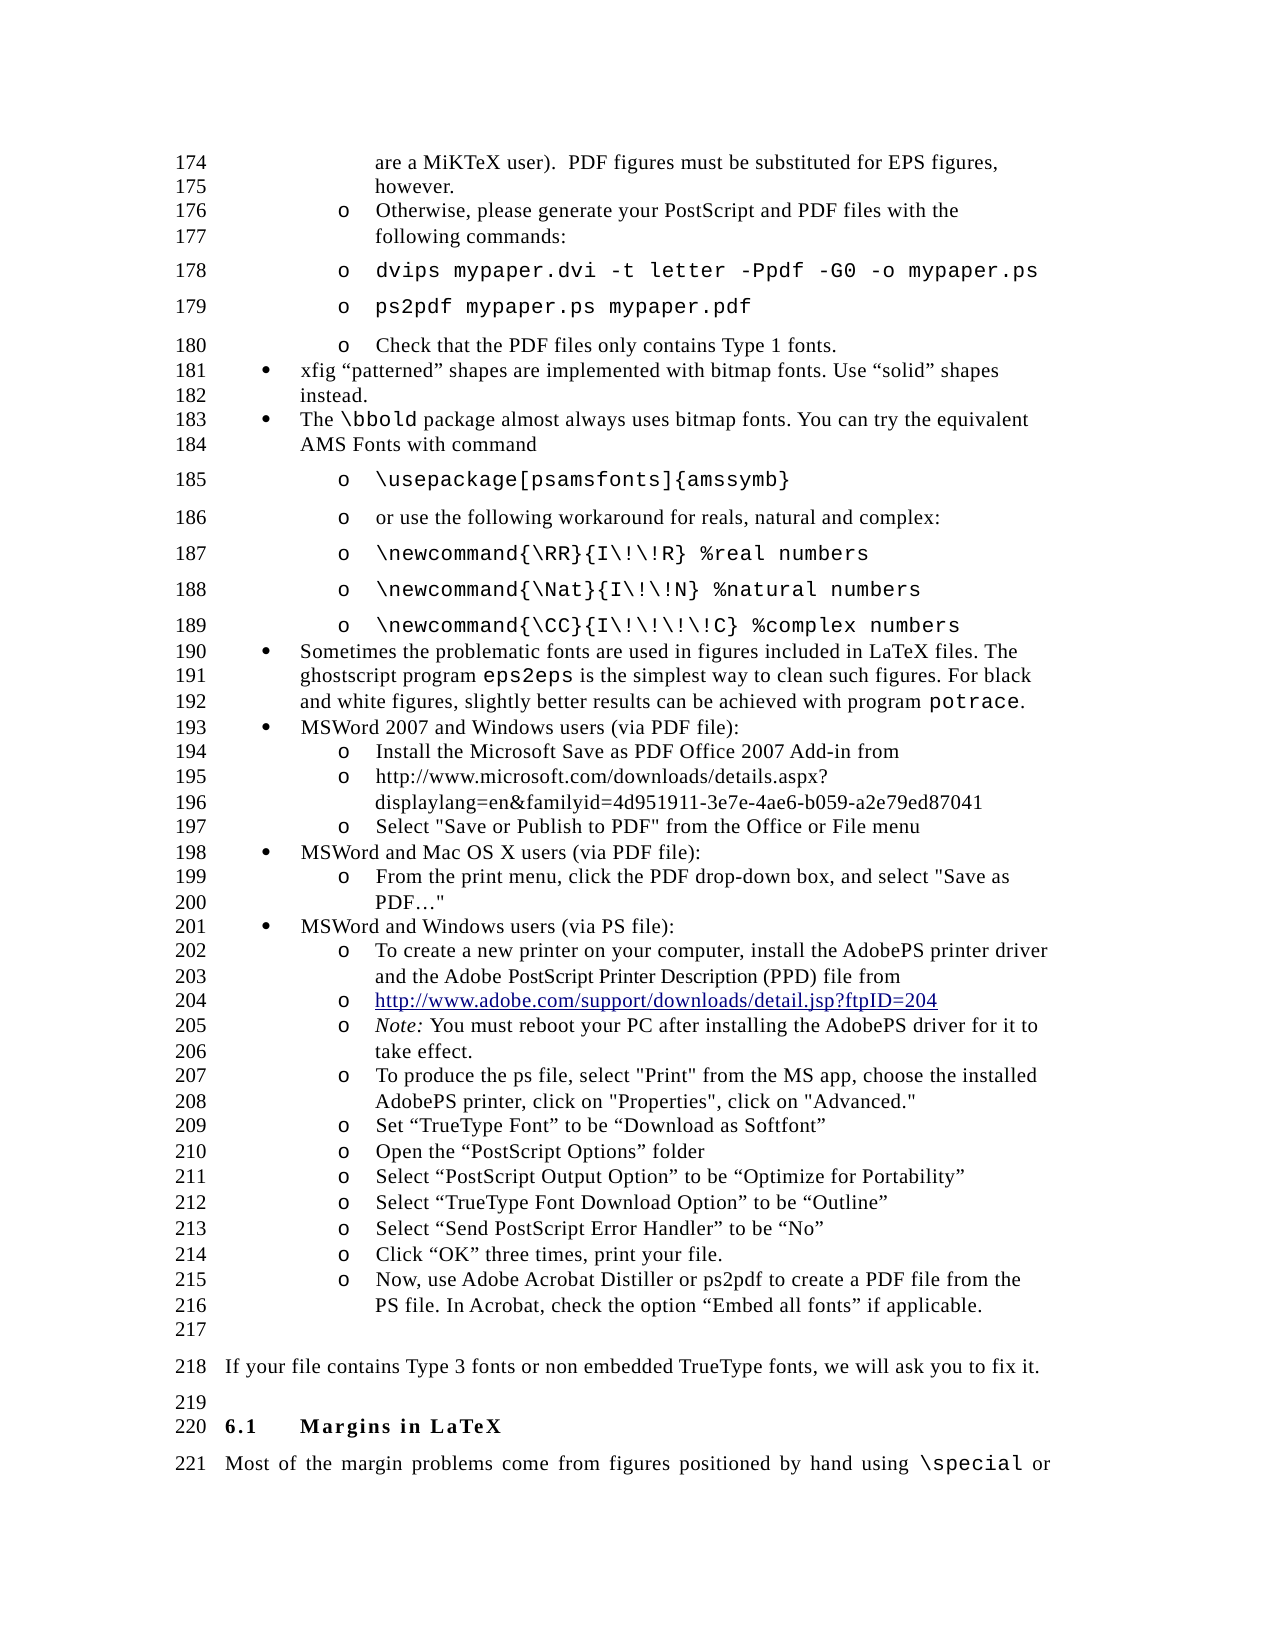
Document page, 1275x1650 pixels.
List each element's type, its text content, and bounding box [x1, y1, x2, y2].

list http://www.adobe.com/support/downloads/detail.jsp?ftpID=204 [337, 988, 1050, 1013]
list Select “PostScript Output Option” to be “Optimize for Portability” [337, 1164, 1050, 1190]
list Check that the PDF files only contains Type 1 fonts. [337, 333, 1050, 358]
list Install the Microsoft Save as PDF Office 2007 Add-in from [337, 739, 1050, 764]
list \newcommand{\CC}{I\!\!\!\!C} %complex numbers [337, 616, 1050, 639]
text Most of the margin problems come from figures positioned by hand using \special or [225, 1451, 1050, 1477]
list http://www.microsoft.com/downloads/details.aspx?displaylang=en&familyid=4d951911-3e7e-4ae6-b059-a2e79ed87041 [337, 764, 1050, 814]
list dvips mypaper.dvi -t letter -Ppdf -G0 -o mypaper.ps [337, 260, 1050, 284]
list Otherwise, please generate your PostScript and PDF files with the following commands: [337, 198, 1050, 248]
list \usepackage[psamsfonts]{amssymb} [337, 469, 1050, 492]
list MSWord 2007 and Windows users (via PDF file): [262, 715, 1050, 739]
list To produce the ps file, select "Print" from the MS app, choose the installed AdobePS printer, click on "Properties", click on "Advanced." [337, 1063, 1050, 1113]
list or use the following workaround for reals, natural and complex: [337, 505, 1050, 531]
list Set “TrueType Font” to be “Download as Softfont” [337, 1113, 1050, 1139]
list MSWord and Mac OS X users (via PDF file): [262, 840, 1050, 864]
list Now, use Adobe Acrobat Distiller or ps2pdf to create a PDF file from the PS file. In Acrobat, check the option “Embed all fonts” if applicable. [337, 1267, 1050, 1317]
list To create a new printer on your computer, install the AdobePS printer driver and the Adobe PostScript Printer Description (PPD) file from [337, 938, 1050, 988]
text 6.1 Margins in LaTeX [225, 1414, 1050, 1438]
list are a MiKTeX user). PDF figures must be substituted for EPS figures, however. [337, 150, 1050, 198]
list Note: You must reboot your PC after installing the AdobePS driver for it to take effect. [337, 1013, 1050, 1063]
list Select “Send PostScript Error Handler” to be “No” [337, 1216, 1050, 1242]
list Select “TrueType Font Download Option” to be “Outline” [337, 1190, 1050, 1216]
list xfig “patterned” shapes are implemented with bitmap fonts. Use “solid” shapes instead. [262, 358, 1050, 407]
list ps2pdf mypaper.ps mypaper.pdf [337, 297, 1050, 320]
list From the print menu, click the PDF drop-down box, and select "Save as PDF…" [337, 864, 1050, 914]
list The \bbold package almost always uses bitmap fonts. You can try the equivalent AMS Fonts with command [262, 407, 1050, 456]
text If your file contains Type 3 fonts or non embedded TrueType fonts, we will ask you to fix it. [225, 1354, 1050, 1378]
list Click “OK” three times, print your file. [337, 1242, 1050, 1267]
list MSWord and Windows users (via PS file): [262, 914, 1050, 938]
list Open the “PostScript Options” folder [337, 1139, 1050, 1164]
list Sometimes the problematic fonts are used in figures included in LaTeX files. The ghostscript program eps2eps is the simplest way to clean such figures. For black and white figures, slightly better results can be achieved with program potrace. [262, 639, 1050, 715]
list \newcommand{\RR}{I\!\!R} %real numbers [337, 543, 1050, 567]
list \newcommand{\Nat}{I\!\!N} %natural numbers [337, 579, 1050, 603]
list Select "Save or Publish to PDF" from the Office or File menu [337, 814, 1050, 840]
